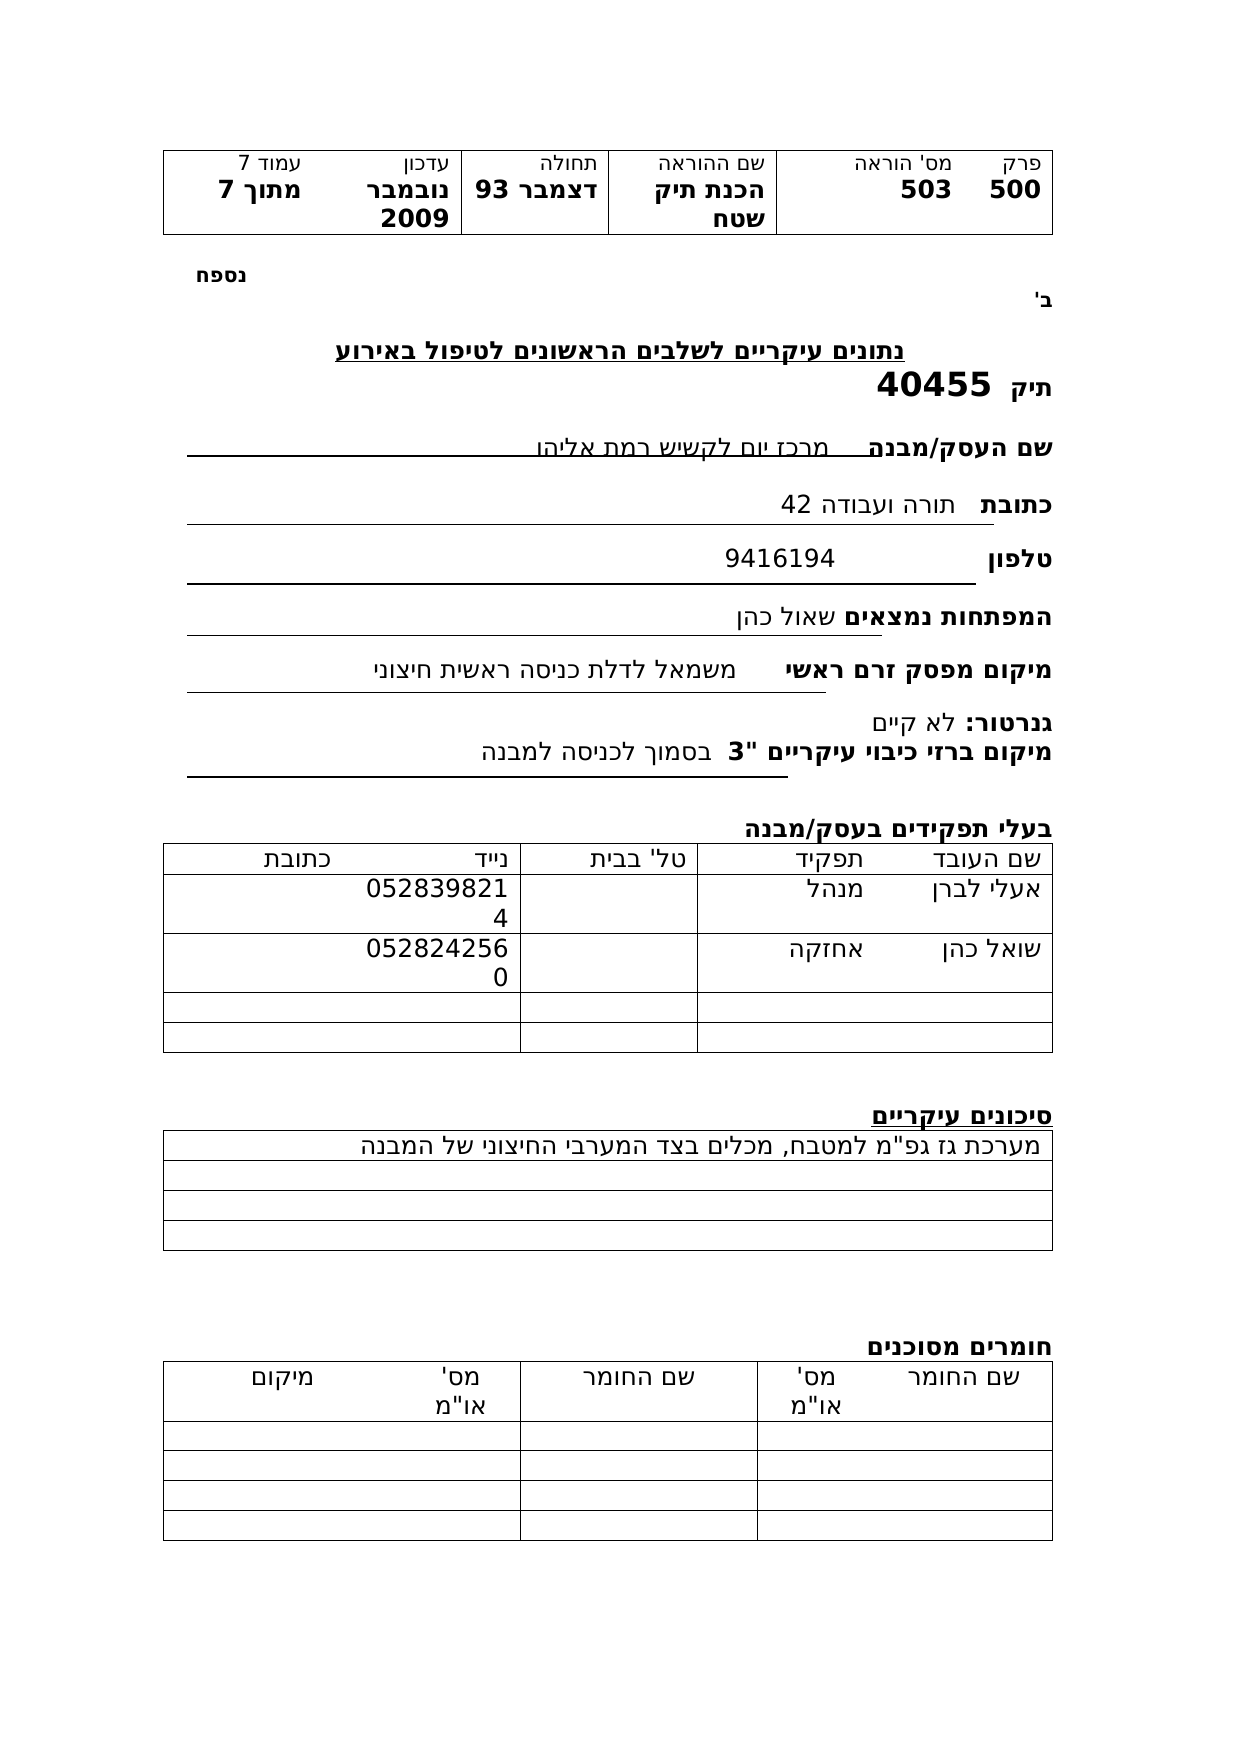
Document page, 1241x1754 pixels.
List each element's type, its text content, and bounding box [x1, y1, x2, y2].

table_cell [521, 1451, 757, 1480]
table_cell [343, 1023, 520, 1052]
text נספח ב' [187, 263, 1053, 312]
table_cell [521, 1511, 757, 1540]
table_header שם ההוראה הכנת תיק שטח [609, 151, 776, 234]
text כתובת תורה ועבודה 42 [187, 491, 1053, 520]
table_cell [698, 1023, 875, 1052]
table_cell [758, 1481, 875, 1510]
table_cell [164, 1422, 401, 1450]
table_cell [875, 1481, 1052, 1510]
table_header שם העובד [875, 844, 1052, 873]
text מיקום ברזי כיבוי עיקריים "3 בסמוך לכניסה למבנה [187, 737, 1053, 766]
table_cell [521, 934, 697, 992]
text סיכונים עיקריים [187, 1101, 1053, 1130]
table_cell [164, 1511, 401, 1540]
text המפתחות נמצאים שאול כהן [187, 602, 1053, 631]
table_cell מנהל [698, 875, 875, 933]
table_header פרק 500 [964, 151, 1052, 234]
table_header עמוד 7 מתוך 7 [164, 151, 313, 234]
table_header נייד [343, 844, 520, 873]
table_header שם החומר [521, 1362, 757, 1421]
table_cell [521, 1422, 757, 1450]
table_header מיקום [164, 1362, 401, 1421]
text בעלי תפקידים בעסק/מבנה [187, 814, 1053, 843]
table_header מערכת גז גפ"מ למטבח, מכלים בצד המערבי החיצוני של המבנה [164, 1131, 1052, 1160]
table_header שם החומר [875, 1362, 1052, 1421]
table_header כתובת [164, 844, 343, 873]
table_cell 0528242560 [343, 934, 520, 992]
text שם העסק/מבנה מרכז יום לקשיש רמת אליהו [187, 433, 1053, 462]
table_cell [164, 993, 343, 1022]
table_cell 0528398214 [343, 875, 520, 933]
text חומרים מסוכנים [187, 1332, 1053, 1361]
table_cell [343, 993, 520, 1022]
table_cell [164, 1161, 1052, 1190]
table_cell [521, 875, 697, 933]
table_cell [875, 1511, 1052, 1540]
table_cell [875, 1422, 1052, 1450]
table_cell [164, 1191, 1052, 1220]
table_cell [401, 1481, 520, 1510]
table_cell [164, 1451, 401, 1480]
table_cell [521, 993, 697, 1022]
table_cell [164, 1481, 401, 1510]
table_header טל' בבית [521, 844, 697, 873]
table_cell [401, 1511, 520, 1540]
table_cell [758, 1422, 875, 1450]
table_header עדכון נובמבר 2009 [313, 151, 461, 234]
text תיק 40455 [187, 365, 1053, 404]
table_header מס' או"מ [401, 1362, 520, 1421]
table_cell [698, 993, 875, 1022]
table_header מס' הוראה 503 [777, 151, 964, 234]
table_cell [758, 1451, 875, 1480]
text נתונים עיקריים לשלבים הראשונים לטיפול באירוע [187, 336, 1053, 365]
table_header תחולה דצמבר 93 [462, 151, 608, 234]
table_cell [875, 1023, 1052, 1052]
table_cell [875, 1451, 1052, 1480]
table_cell אחזקה [698, 934, 875, 992]
table_cell אעלי לברן [875, 875, 1052, 933]
table_cell [164, 1221, 1052, 1249]
table_cell [401, 1451, 520, 1480]
table_header תפקיד [698, 844, 875, 873]
text טלפון 9416194 [187, 544, 1053, 573]
table_header מס' או"מ [758, 1362, 875, 1421]
table_cell [758, 1511, 875, 1540]
table_cell [521, 1023, 697, 1052]
table_cell [164, 934, 343, 992]
table_cell [401, 1422, 520, 1450]
text גנרטור: לא קיים [187, 708, 1053, 737]
table_cell [521, 1481, 757, 1510]
table_cell [164, 1023, 343, 1052]
text מיקום מפסק זרם ראשי משמאל לדלת כניסה ראשית חיצוני [187, 655, 1053, 684]
table_cell שואל כהן [875, 934, 1052, 992]
table_cell [164, 875, 343, 933]
table_cell [875, 993, 1052, 1022]
